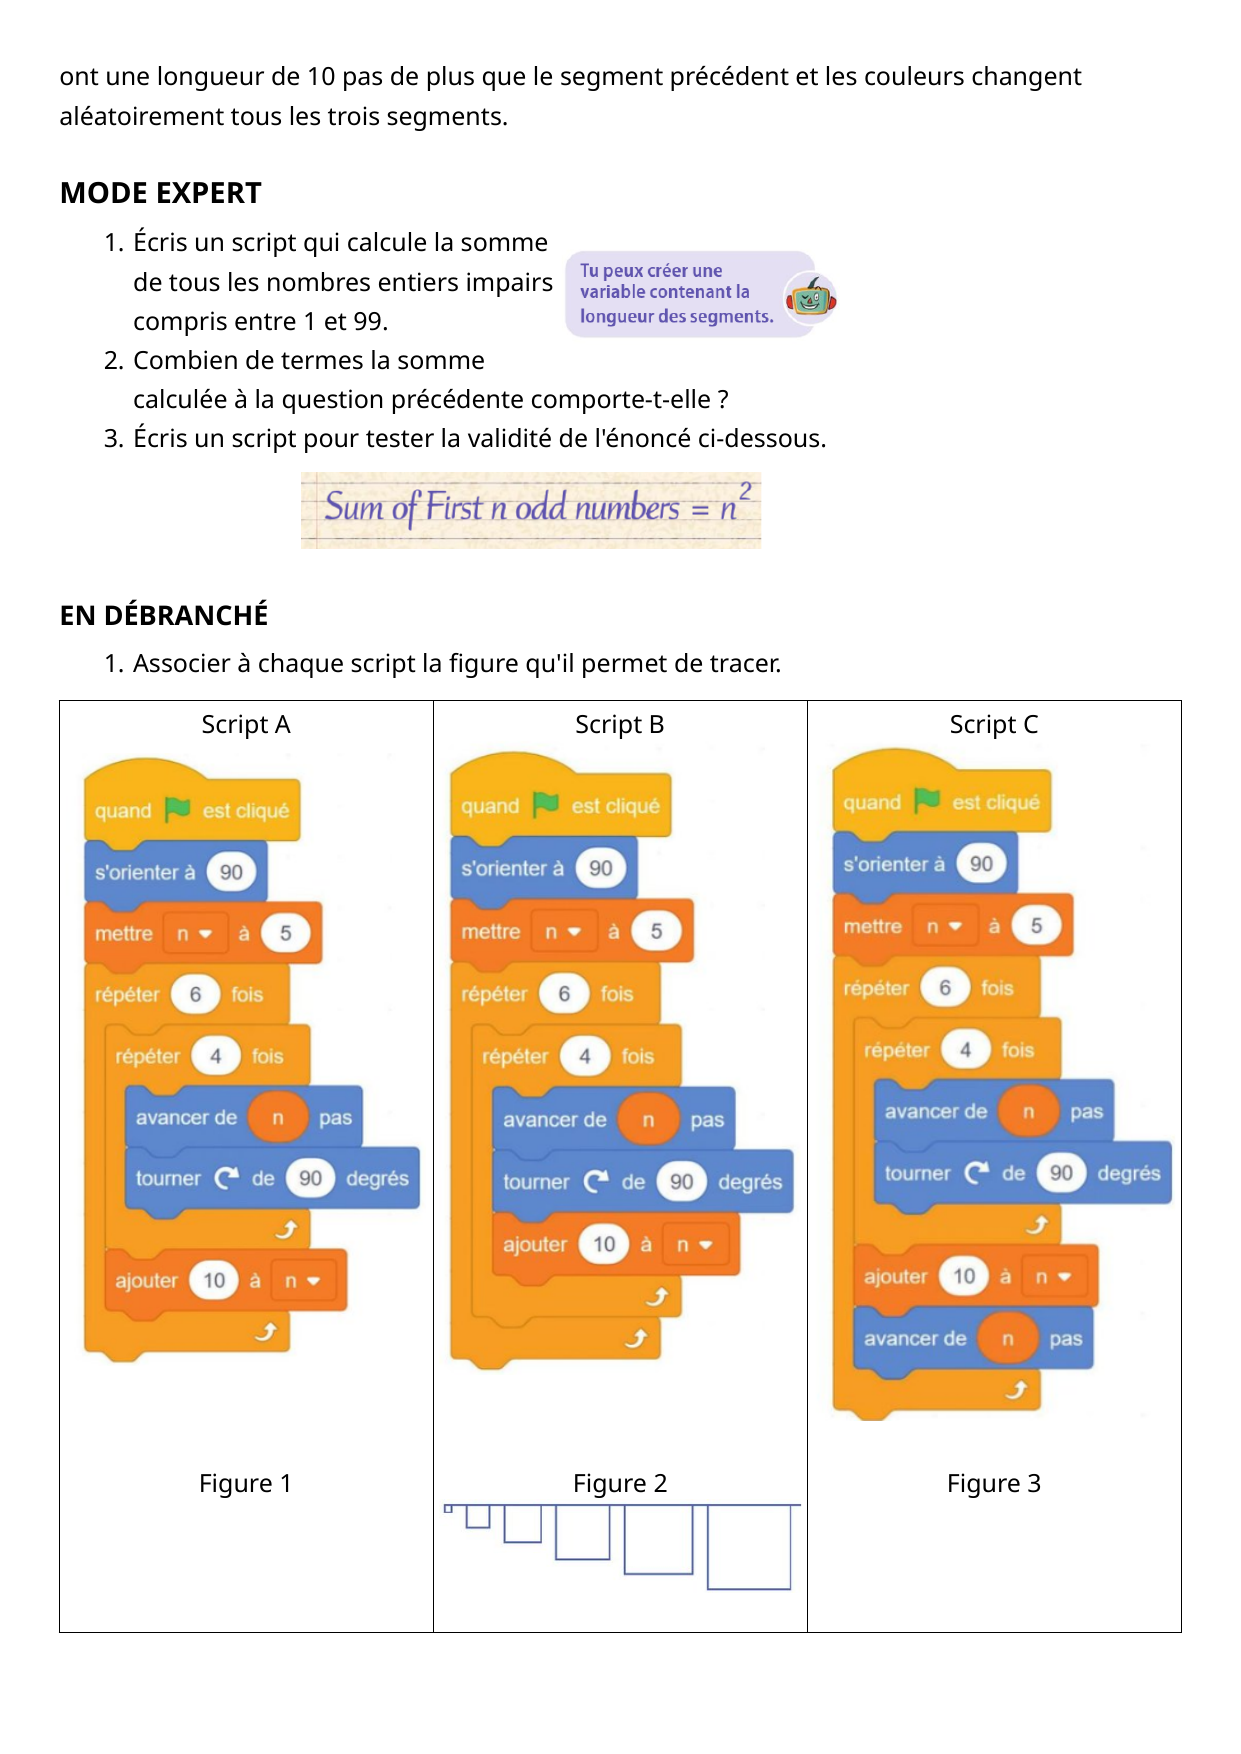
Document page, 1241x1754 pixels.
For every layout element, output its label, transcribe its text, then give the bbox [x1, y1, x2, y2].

table_header Script C [808, 701, 1181, 1460]
subtitle EN DÉBRANCHÉ [59, 597, 1181, 634]
table_cell Figure 2 [434, 1460, 807, 1632]
picture [812, 740, 1176, 1421]
picture [558, 246, 841, 345]
table_header Script A [60, 701, 433, 1460]
list Combien de termes la somme calculée à la question précédente comporte-t-elle ? [103, 342, 1181, 416]
picture [438, 1499, 802, 1593]
picture [438, 740, 802, 1375]
picture [301, 472, 762, 549]
list Associer à chaque script la figure qu'il permet de tracer. [103, 646, 1181, 680]
table_cell Figure 1 [60, 1460, 433, 1632]
picture [63, 753, 427, 1366]
subtitle MODE EXPERT [59, 173, 1181, 212]
table_header Script B [434, 701, 807, 1460]
text ont une longueur de 10 pas de plus que le segment précédent et les couleurs changent aléatoirement tous les trois segments. [59, 59, 1181, 132]
list Écris un script pour tester la validité de l'énoncé ci-dessous. [103, 421, 1181, 455]
table_cell Figure 3 [808, 1460, 1181, 1632]
list Écris un script qui calcule la somme de tous les nombres entiers impairs compris entre 1 et 99. [103, 225, 1181, 337]
